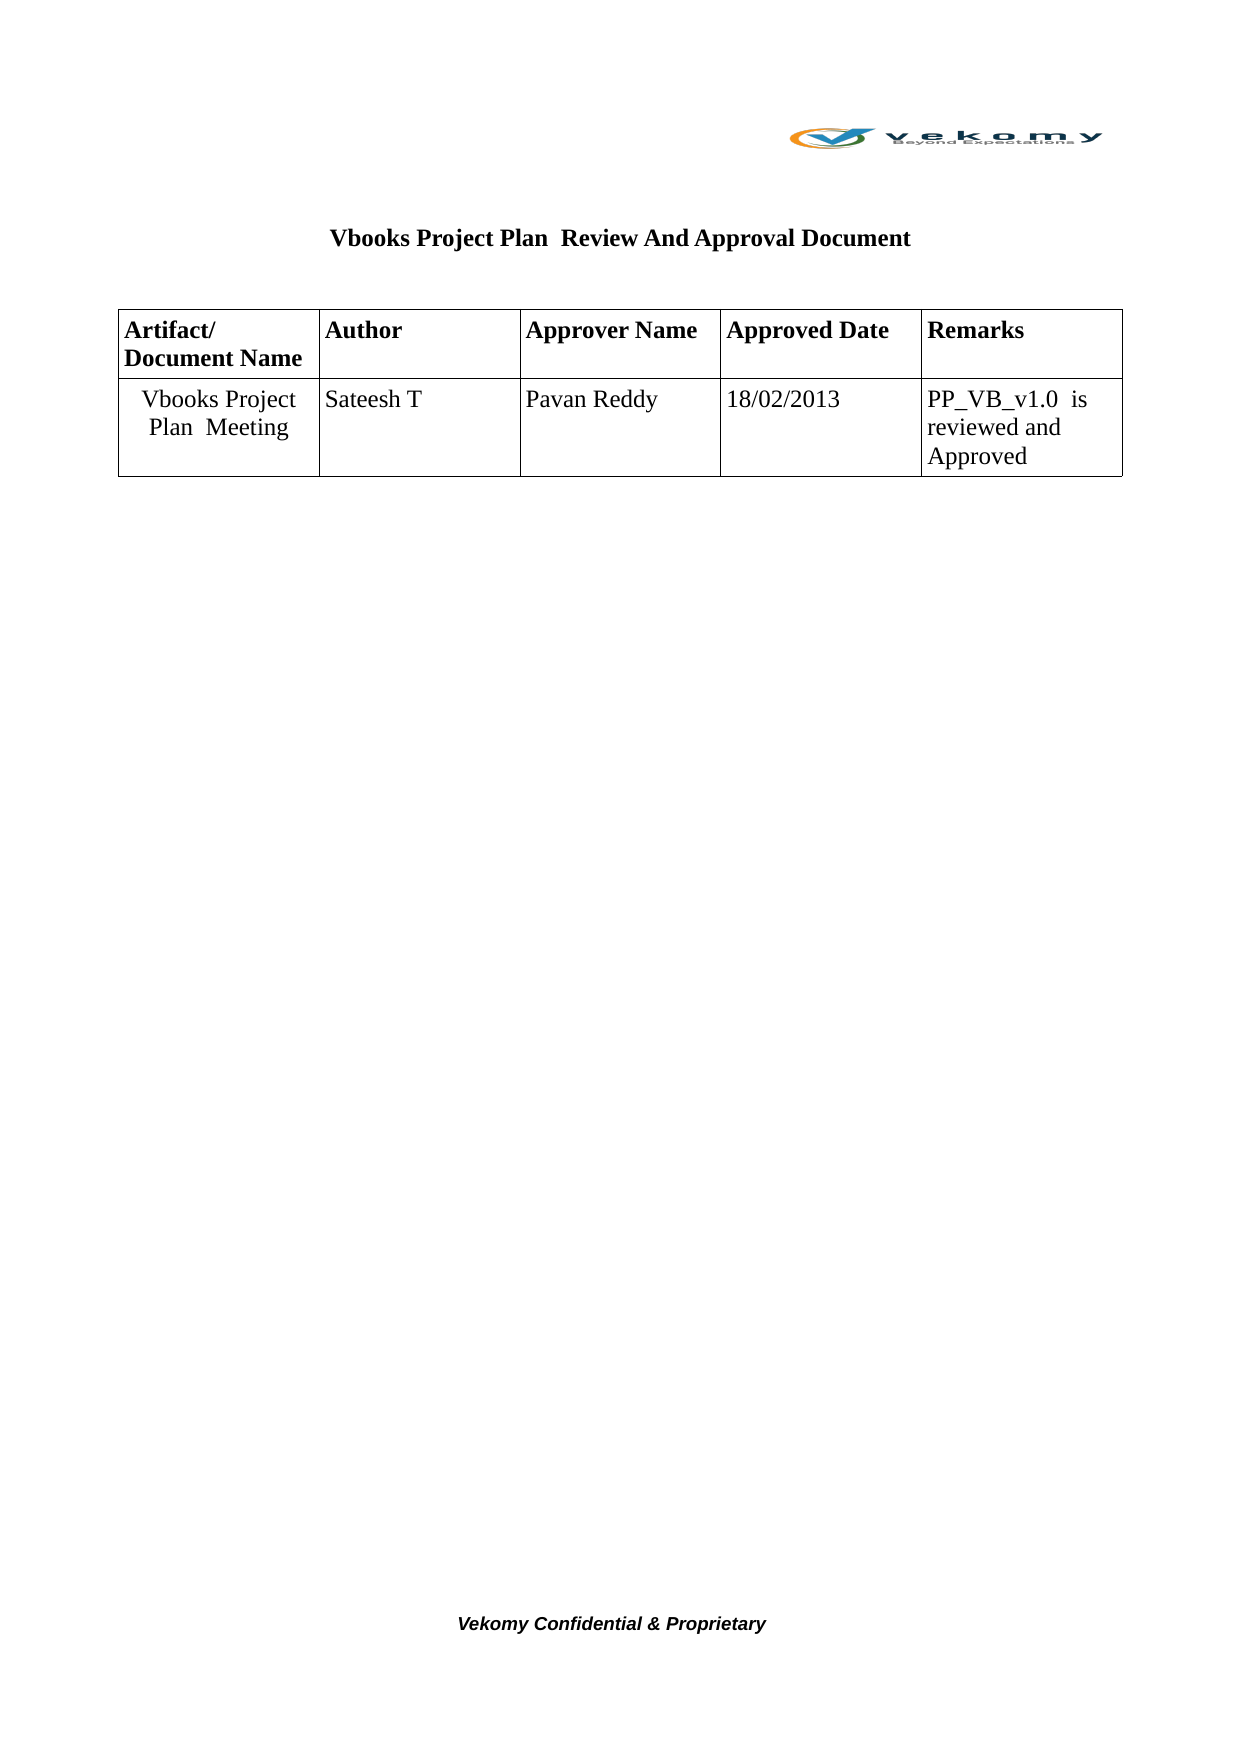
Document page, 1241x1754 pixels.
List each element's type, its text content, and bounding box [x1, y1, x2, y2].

text Vbooks Project Plan Review And Approval Document [118, 223, 1122, 251]
table_cell Pavan Reddy [521, 379, 720, 476]
picture [786, 127, 1106, 150]
table_cell Sateesh T [320, 379, 520, 476]
table_cell Vbooks Project Plan Meeting [119, 379, 319, 476]
table_header Author [320, 310, 520, 378]
table_header Artifact/ Document Name [119, 310, 319, 378]
table_header Remarks [922, 310, 1122, 378]
table_header Approved Date [721, 310, 921, 378]
table_cell 18/02/2013 [721, 379, 921, 476]
table_header Approver Name [521, 310, 720, 378]
table_cell PP_VB_v1.0 is reviewed and Approved [922, 379, 1122, 476]
